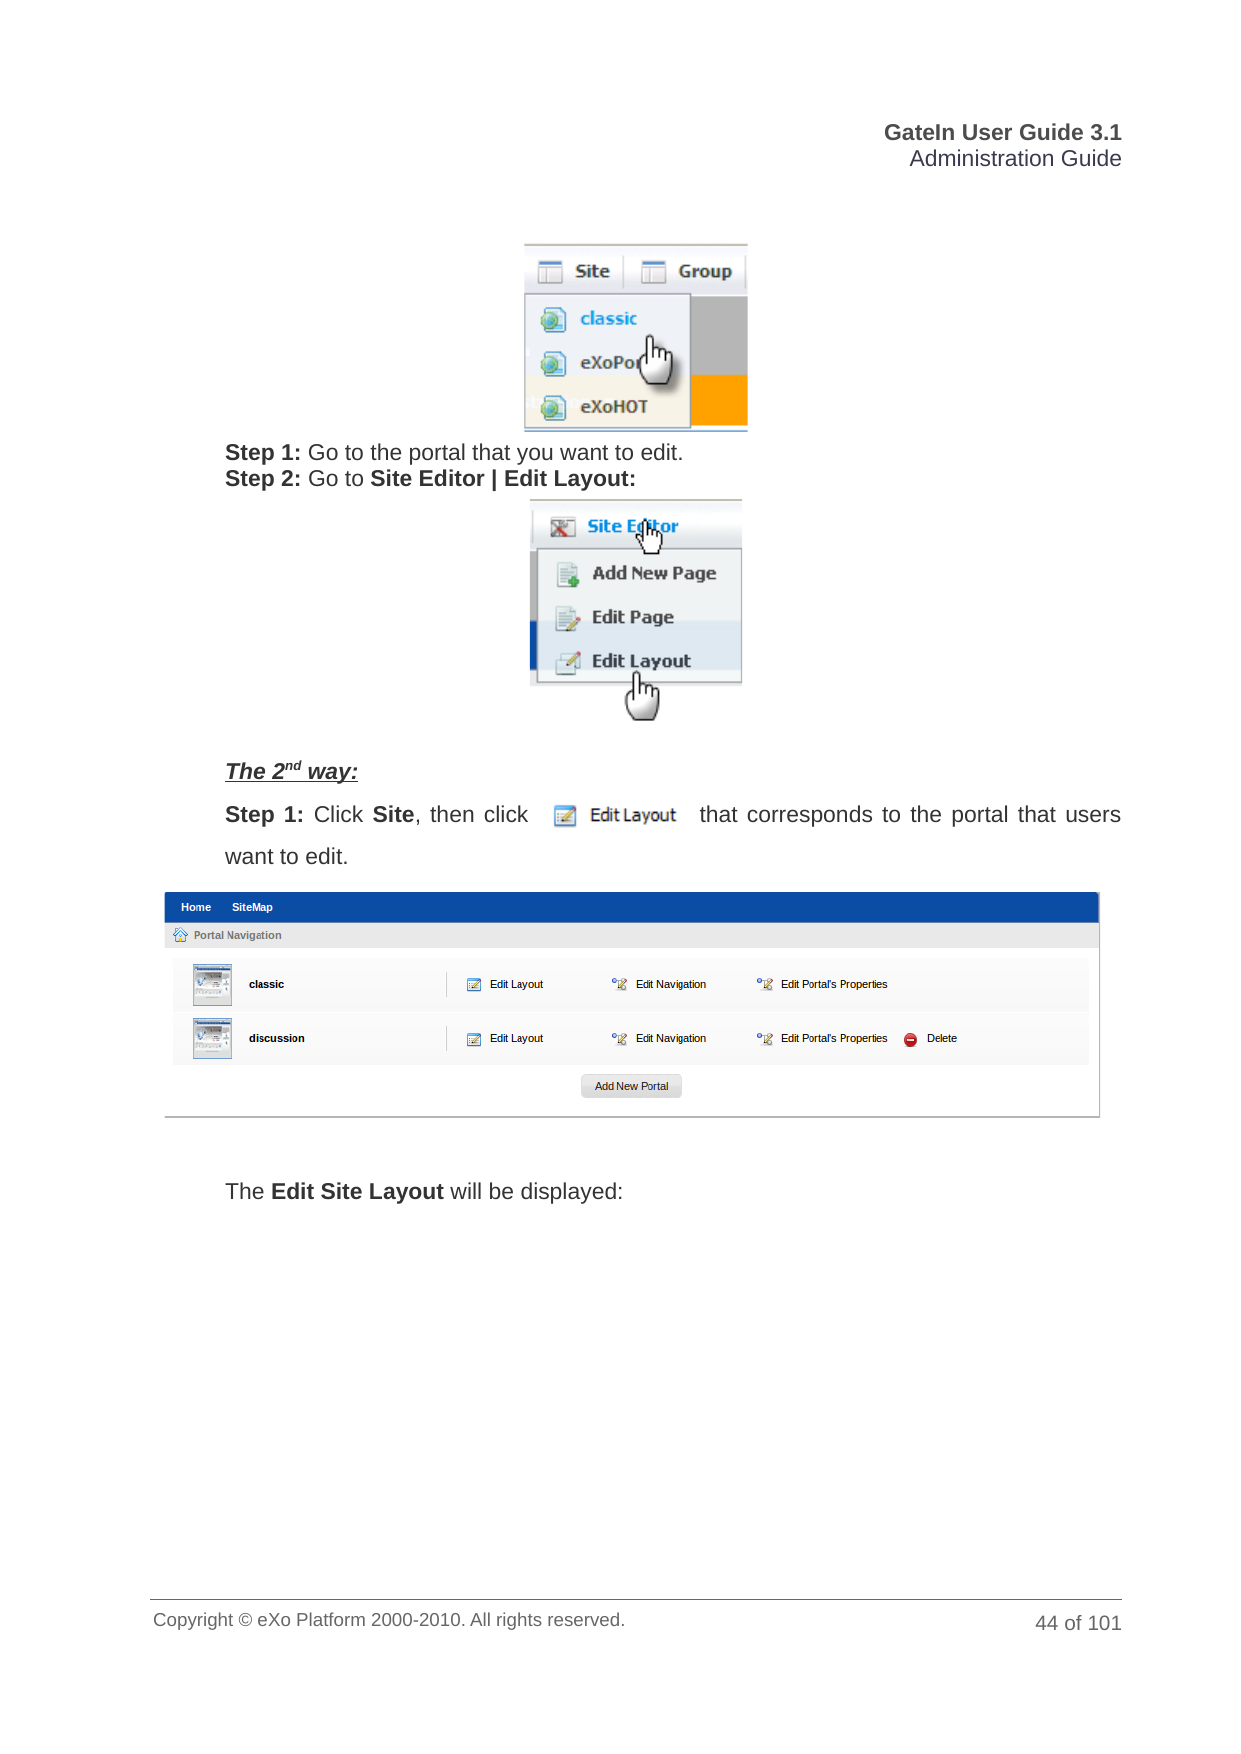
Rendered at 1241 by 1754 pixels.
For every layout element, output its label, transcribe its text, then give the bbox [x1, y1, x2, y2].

list The Edit Site Layout will be displayed: [187, 1178, 1122, 1204]
picture [529, 499, 743, 724]
picture [524, 243, 748, 432]
list Step 1: Click Site, then click that corresponds to the portal that users want to edit. [187, 784, 1122, 869]
list Step 1: Go to the portal that you want to edit. [187, 223, 1122, 465]
list The 2nd way: [187, 758, 1122, 784]
picture [545, 791, 683, 836]
picture [164, 892, 1101, 1118]
list Step 2: Go to Site Editor | Edit Layout: [187, 465, 1122, 492]
